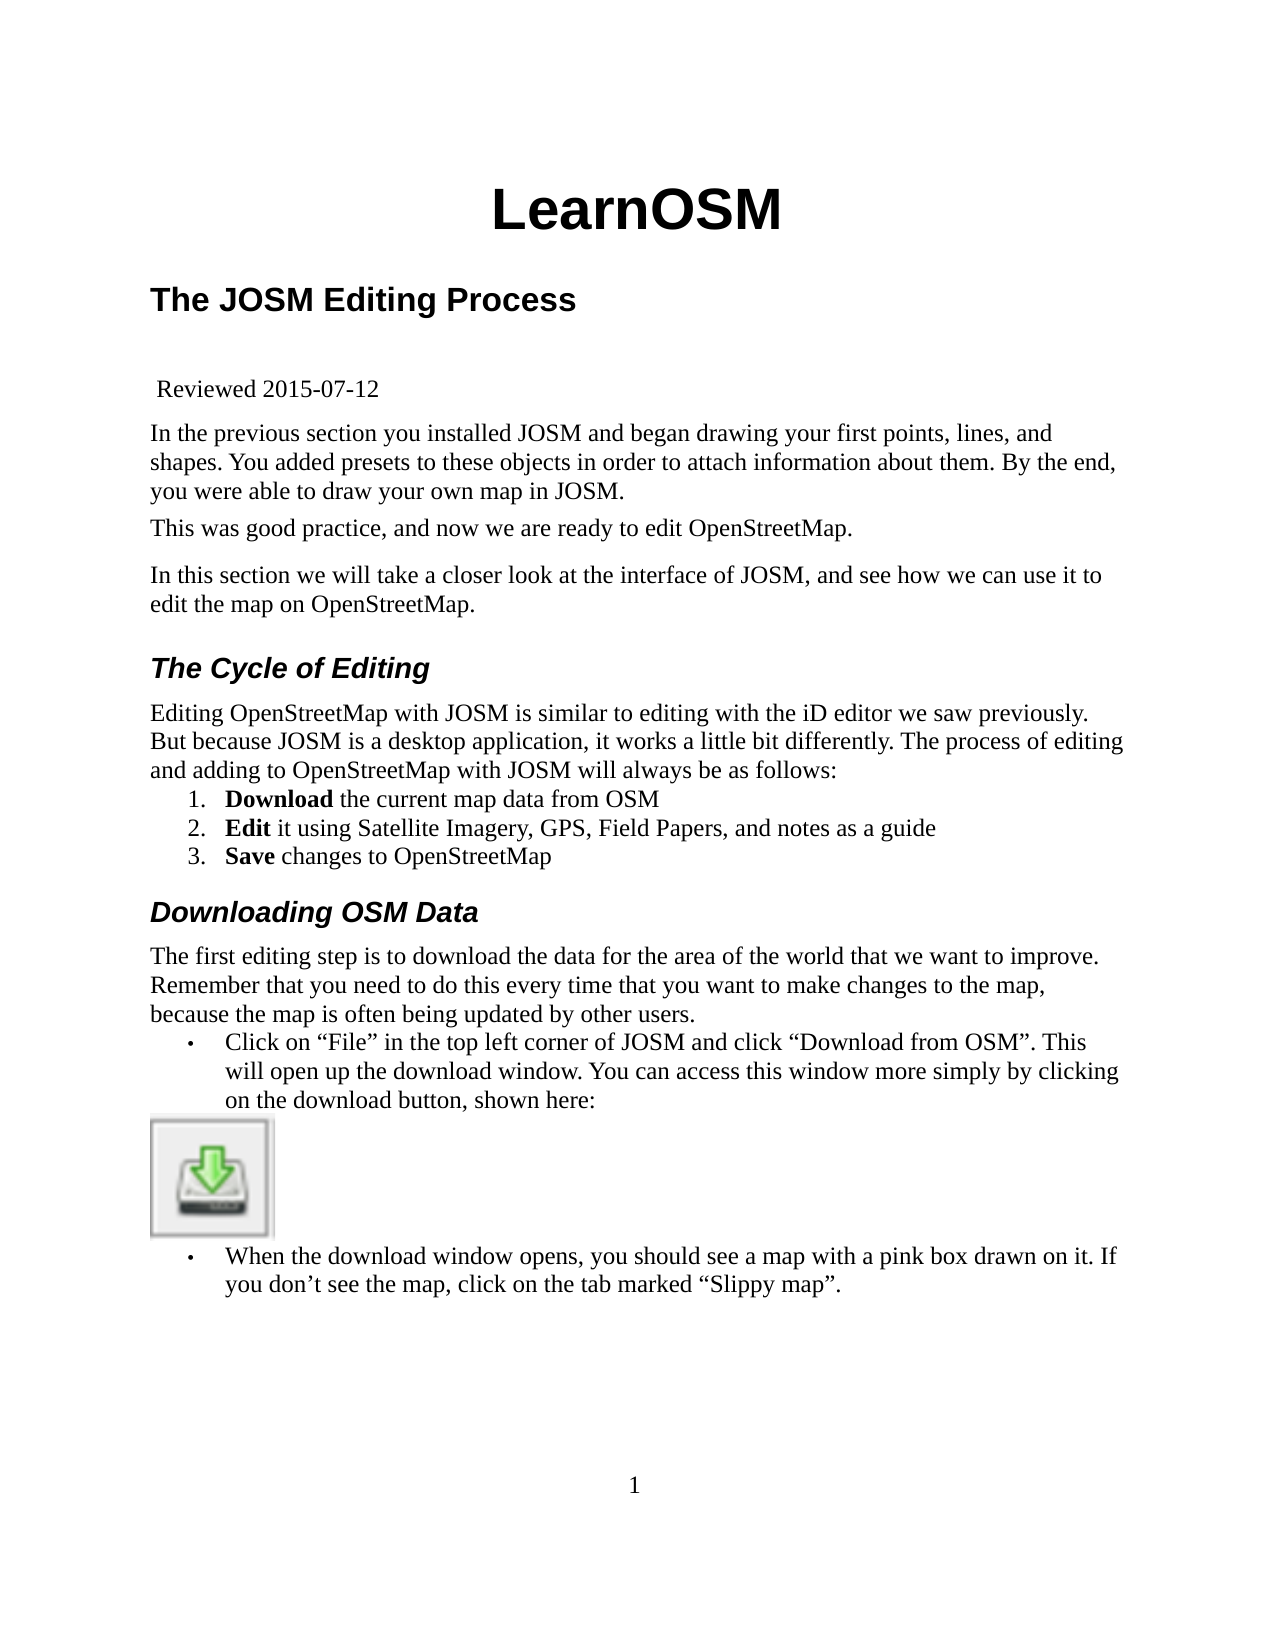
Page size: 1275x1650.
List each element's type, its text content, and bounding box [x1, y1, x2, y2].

subtitle Downloading OSM Data [150, 895, 1125, 929]
text In the previous section you installed JOSM and began drawing your first points, lines, and shapes. You added presets to these objects in order to attach information about them. By the end, you were able to draw your own map in JOSM. [150, 418, 1125, 504]
text Reviewed 2015-07-12 [150, 346, 1125, 403]
title LearnOSM [150, 175, 1125, 242]
text In this section we will take a closer look at the interface of JOSM, and see how we can use it to edit the map on OpenStreetMap. [150, 560, 1125, 618]
subtitle The Cycle of Editing [150, 652, 1125, 685]
subtitle The JOSM Editing Process [150, 279, 1125, 318]
list Save changes to OpenStreetMap [187, 841, 1125, 870]
text Editing OpenStreetMap with JOSM is similar to editing with the iD editor we saw previously. But because JOSM is a desktop application, it works a little bit differently. The process of editing and adding to OpenStreetMap with JOSM will always be as follows: [150, 698, 1125, 784]
list Edit it using Satellite Imagery, GPS, Field Papers, and notes as a guide [187, 813, 1125, 841]
list Click on “File” in the top left corner of JOSM and click “Download from OSM”. This will open up the download window. You can access this window more simply by clicking on the download button, shown here: [187, 1027, 1125, 1114]
text The first editing step is to download the data for the area of the world that we want to improve. Remember that you need to do this every time that you want to make changes to the map, because the map is often being updated by other users. [150, 941, 1125, 1027]
picture [150, 1113, 275, 1241]
list Download the current map data from OSM [187, 784, 1125, 813]
text This was good practice, and now we are ready to edit OpenStreetMap. [150, 513, 1125, 542]
list When the download window opens, you should see a map with a pink box drawn on it. If you don’t see the map, click on the tab marked “Slippy map”. [187, 1241, 1125, 1298]
